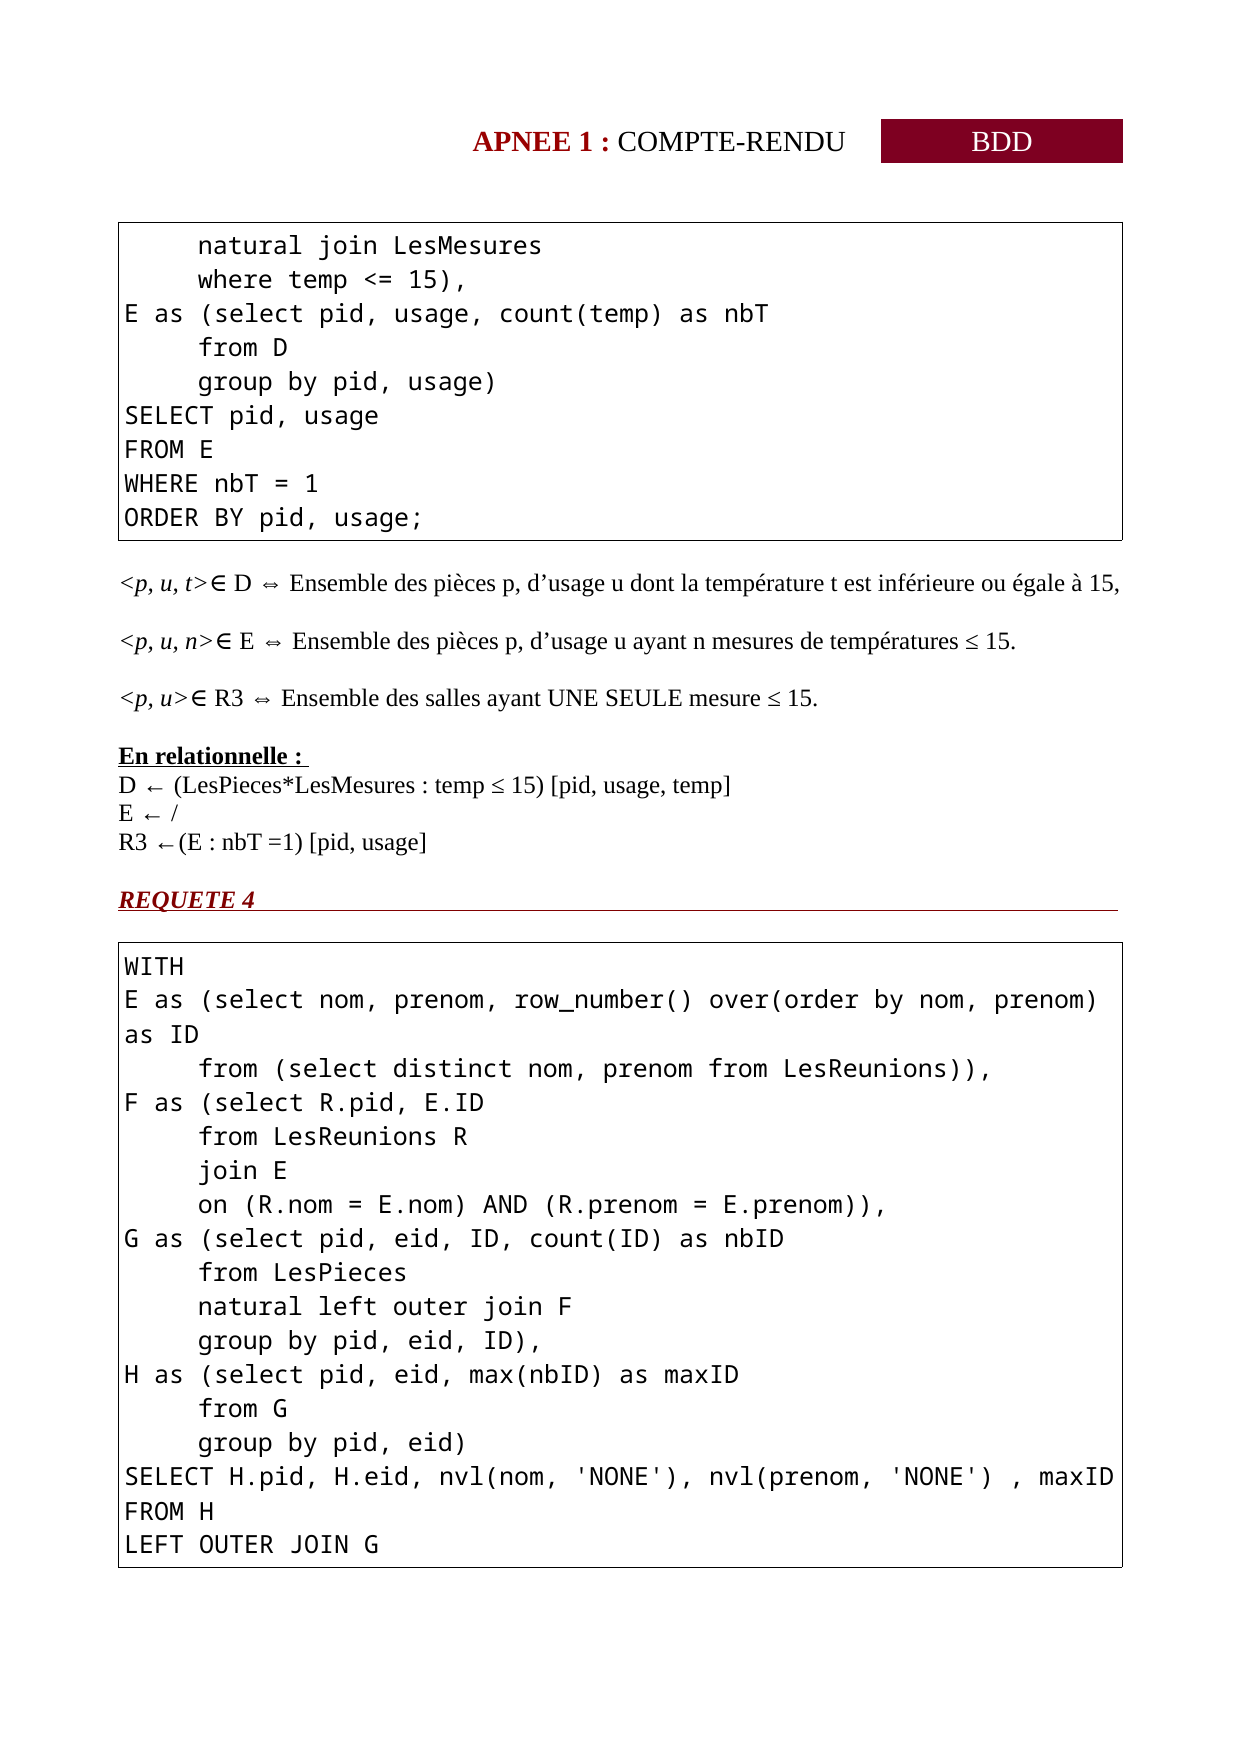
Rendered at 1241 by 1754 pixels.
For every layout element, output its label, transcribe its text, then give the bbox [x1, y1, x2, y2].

table_header natural join LesMesures where temp <= 15), E as (select pid, usage, count(temp) as nbT from D group by pid, usage) SELECT pid, usage FROM E WHERE nbT = 1 ORDER BY pid, usage; [119, 223, 1122, 540]
text D ← (LesPieces*LesMesures : temp ≤ 15) [pid, usage, temp] [118, 770, 1122, 798]
text <p, u, n>∈ E ⇔ Ensemble des pièces p, d’usage u ayant n mesures de températures ≤ 15. [118, 626, 1122, 655]
text En relationnelle : [118, 741, 1122, 770]
text REQUETE 4 [118, 885, 1122, 913]
text <p, u, t>∈ D ⇔ Ensemble des pièces p, d’usage u dont la température t est inférieure ou égale à 15, [118, 568, 1122, 597]
text <p, u>∈ R3 ⇔ Ensemble des salles ayant UNE SEULE mesure ≤ 15. [118, 683, 1122, 712]
text E ← / [118, 798, 1122, 827]
table_header WITH E as (select nom, prenom, row_number() over(order by nom, prenom) as ID from (select distinct nom, prenom from LesReunions)), F as (select R.pid, E.ID from LesReunions R join E on (R.nom = E.nom) AND (R.prenom = E.prenom)), G as (select pid, eid, ID, count(ID) as nbID from LesPieces natural left outer join F group by pid, eid, ID), H as (select pid, eid, max(nbID) as maxID from G group by pid, eid) SELECT H.pid, H.eid, nvl(nom, 'NONE'), nvl(prenom, 'NONE') , maxID FROM H LEFT OUTER JOIN G [119, 943, 1122, 1567]
text R3 ←(E : nbT =1) [pid, usage] [118, 827, 1122, 856]
